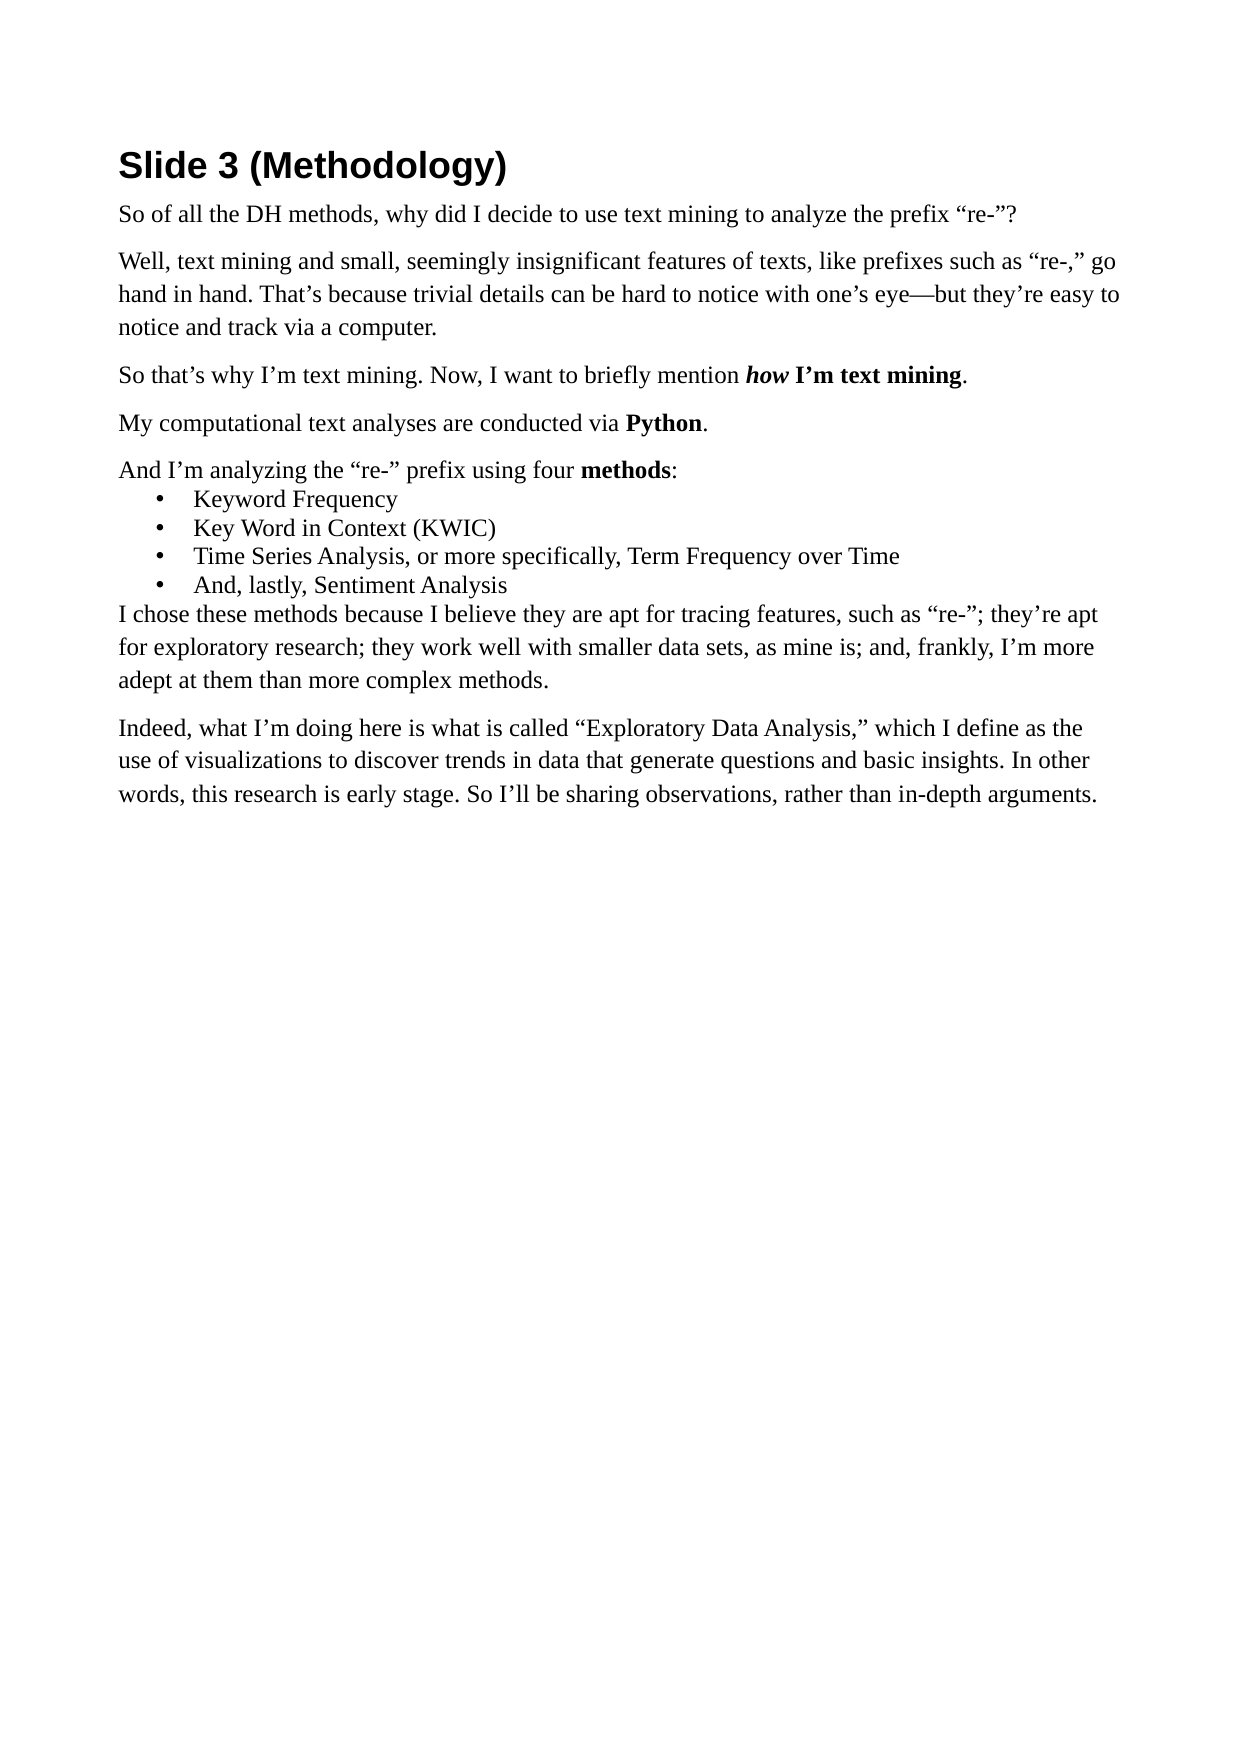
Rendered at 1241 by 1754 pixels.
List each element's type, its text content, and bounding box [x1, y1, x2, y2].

text I chose these methods because I believe they are apt for tracing features, such as “re-”; they’re apt for exploratory research; they work well with smaller data sets, as mine is; and, frankly, I’m more adept at them than more complex methods. [118, 599, 1122, 694]
text Indeed, what I’m doing here is what is called “Exploratory Data Analysis,” which I define as the use of visualizations to discover trends in data that generate questions and basic insights. In other words, this research is early stage. So I’ll be sharing observations, rather than in-depth arguments. [118, 713, 1122, 807]
list Key Word in Context (KWIC) [156, 513, 1122, 541]
text Well, text mining and small, seemingly insignificant features of texts, like prefixes such as “re-,” go hand in hand. That’s because trivial details can be hard to notice with one’s eye—but they’re easy to notice and track via a computer. [118, 246, 1122, 341]
text And I’m analyzing the “re-” prefix using four methods: [118, 455, 1122, 484]
list And, lastly, Sentiment Analysis [156, 570, 1122, 599]
text So of all the DH methods, why did I decide to use text mining to analyze the prefix “re-”? [118, 199, 1122, 227]
text So that’s why I’m text mining. Now, I want to briefly mention how I’m text mining. [118, 360, 1122, 389]
list Keyword Frequency [156, 484, 1122, 513]
list Time Series Analysis, or more specifically, Term Frequency over Time [156, 541, 1122, 570]
subtitle Slide 3 (Methodology) [118, 143, 1122, 186]
text My computational text analyses are conducted via Python. [118, 408, 1122, 436]
